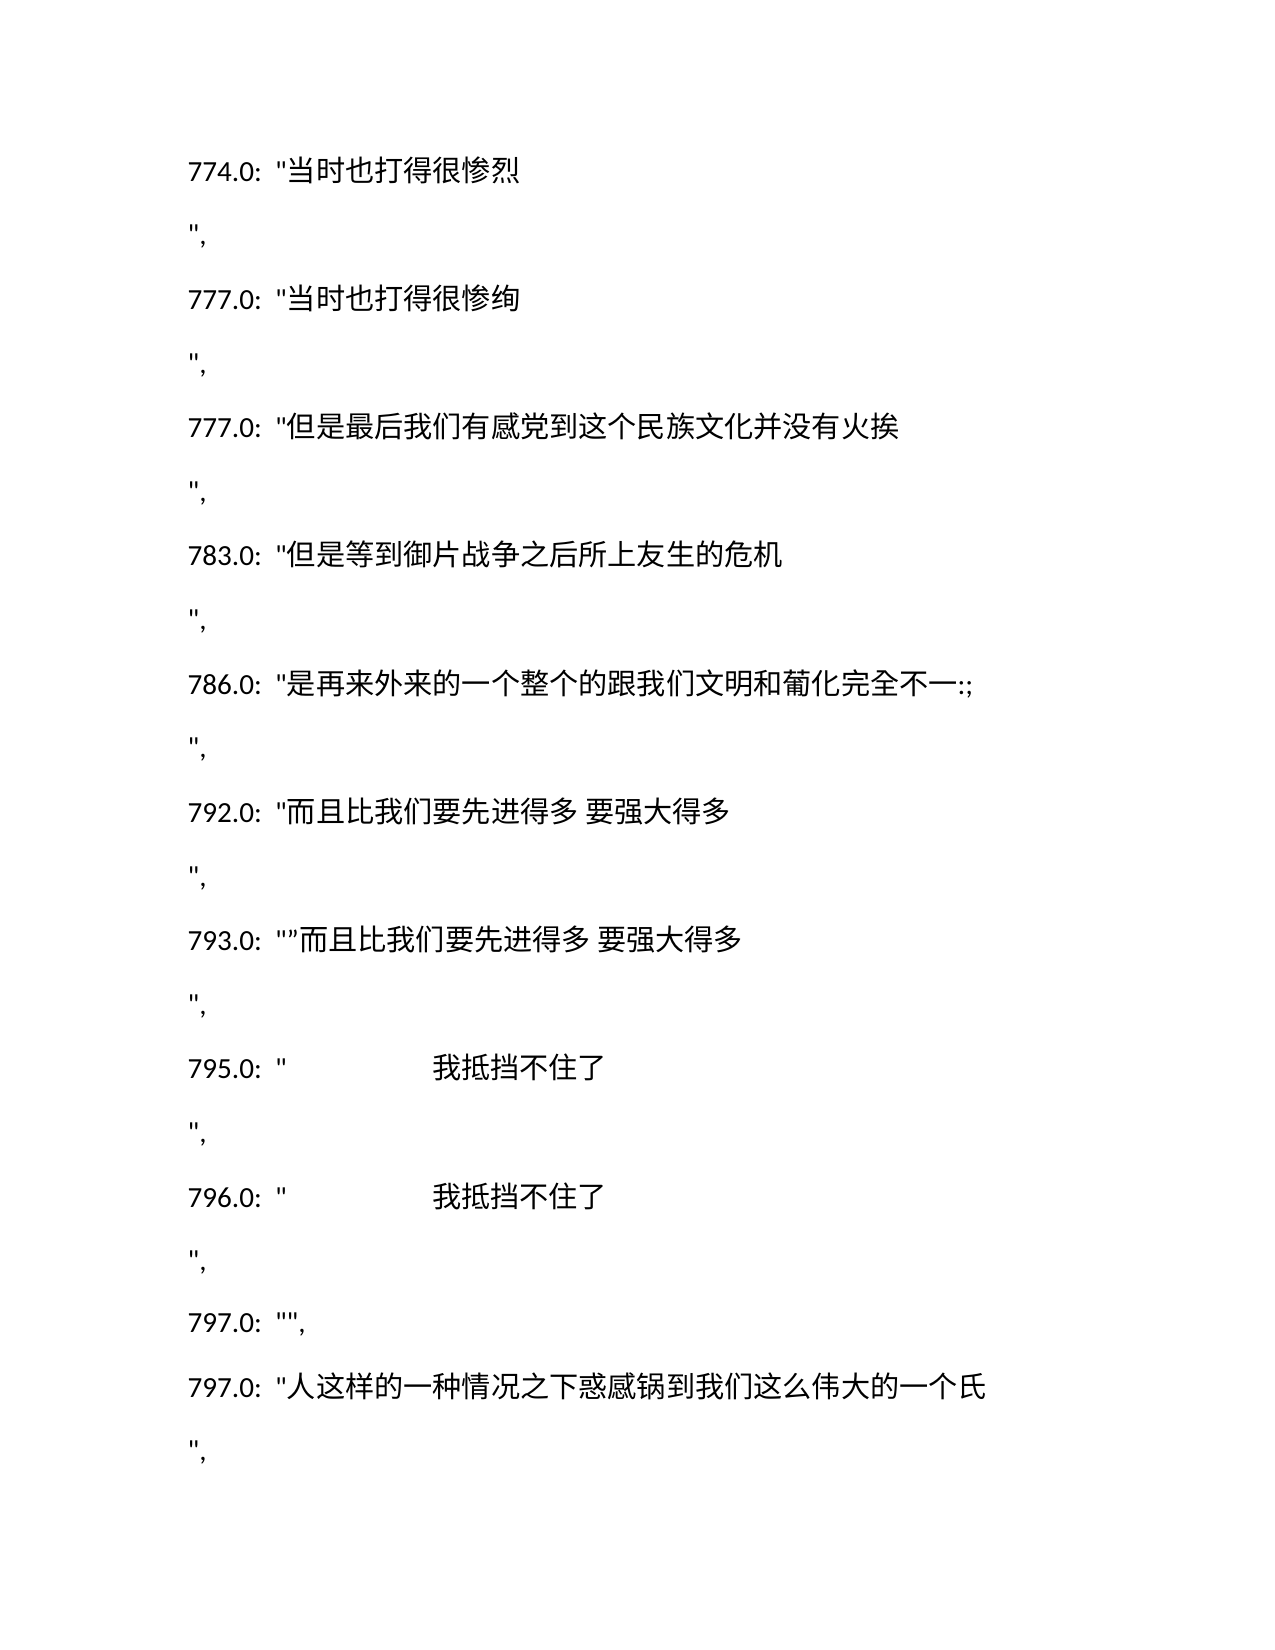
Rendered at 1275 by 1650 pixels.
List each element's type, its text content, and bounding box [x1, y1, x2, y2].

text ", [187, 1432, 1087, 1468]
text 777.0: "但是最后我们有感党到这个民族文化并没有火挨 [187, 406, 1087, 446]
text 792.0: "而且比我们要先进得多 要强大得多 [187, 791, 1087, 831]
text 783.0: "但是等到御片战争之后所上友生的危机 [187, 535, 1087, 574]
text 797.0: "人这样的一种情况之下惑感锅到我们这么伟大的一个氏 [187, 1366, 1087, 1406]
text 793.0: "”而且比我们要先进得多 要强大得多 [187, 919, 1087, 959]
text ", [187, 858, 1087, 893]
text ", [187, 986, 1087, 1021]
text ", [187, 216, 1087, 252]
text ", [187, 601, 1087, 637]
text ", [187, 1242, 1087, 1278]
text ", [187, 473, 1087, 508]
text 796.0: " 我抵挡不住了 [187, 1176, 1087, 1216]
text 774.0: "当时也打得很惨烈 [187, 150, 1087, 190]
text 797.0: "", [187, 1304, 1087, 1340]
text ", [187, 1114, 1087, 1150]
text 777.0: "当时也打得很惨绚 [187, 278, 1087, 318]
text ", [187, 345, 1087, 380]
text ", [187, 729, 1087, 765]
text 795.0: " 我抵挡不住了 [187, 1048, 1087, 1087]
text 786.0: "是再来外来的一个整个的跟我们文明和葡化完全不一:; [187, 663, 1087, 703]
